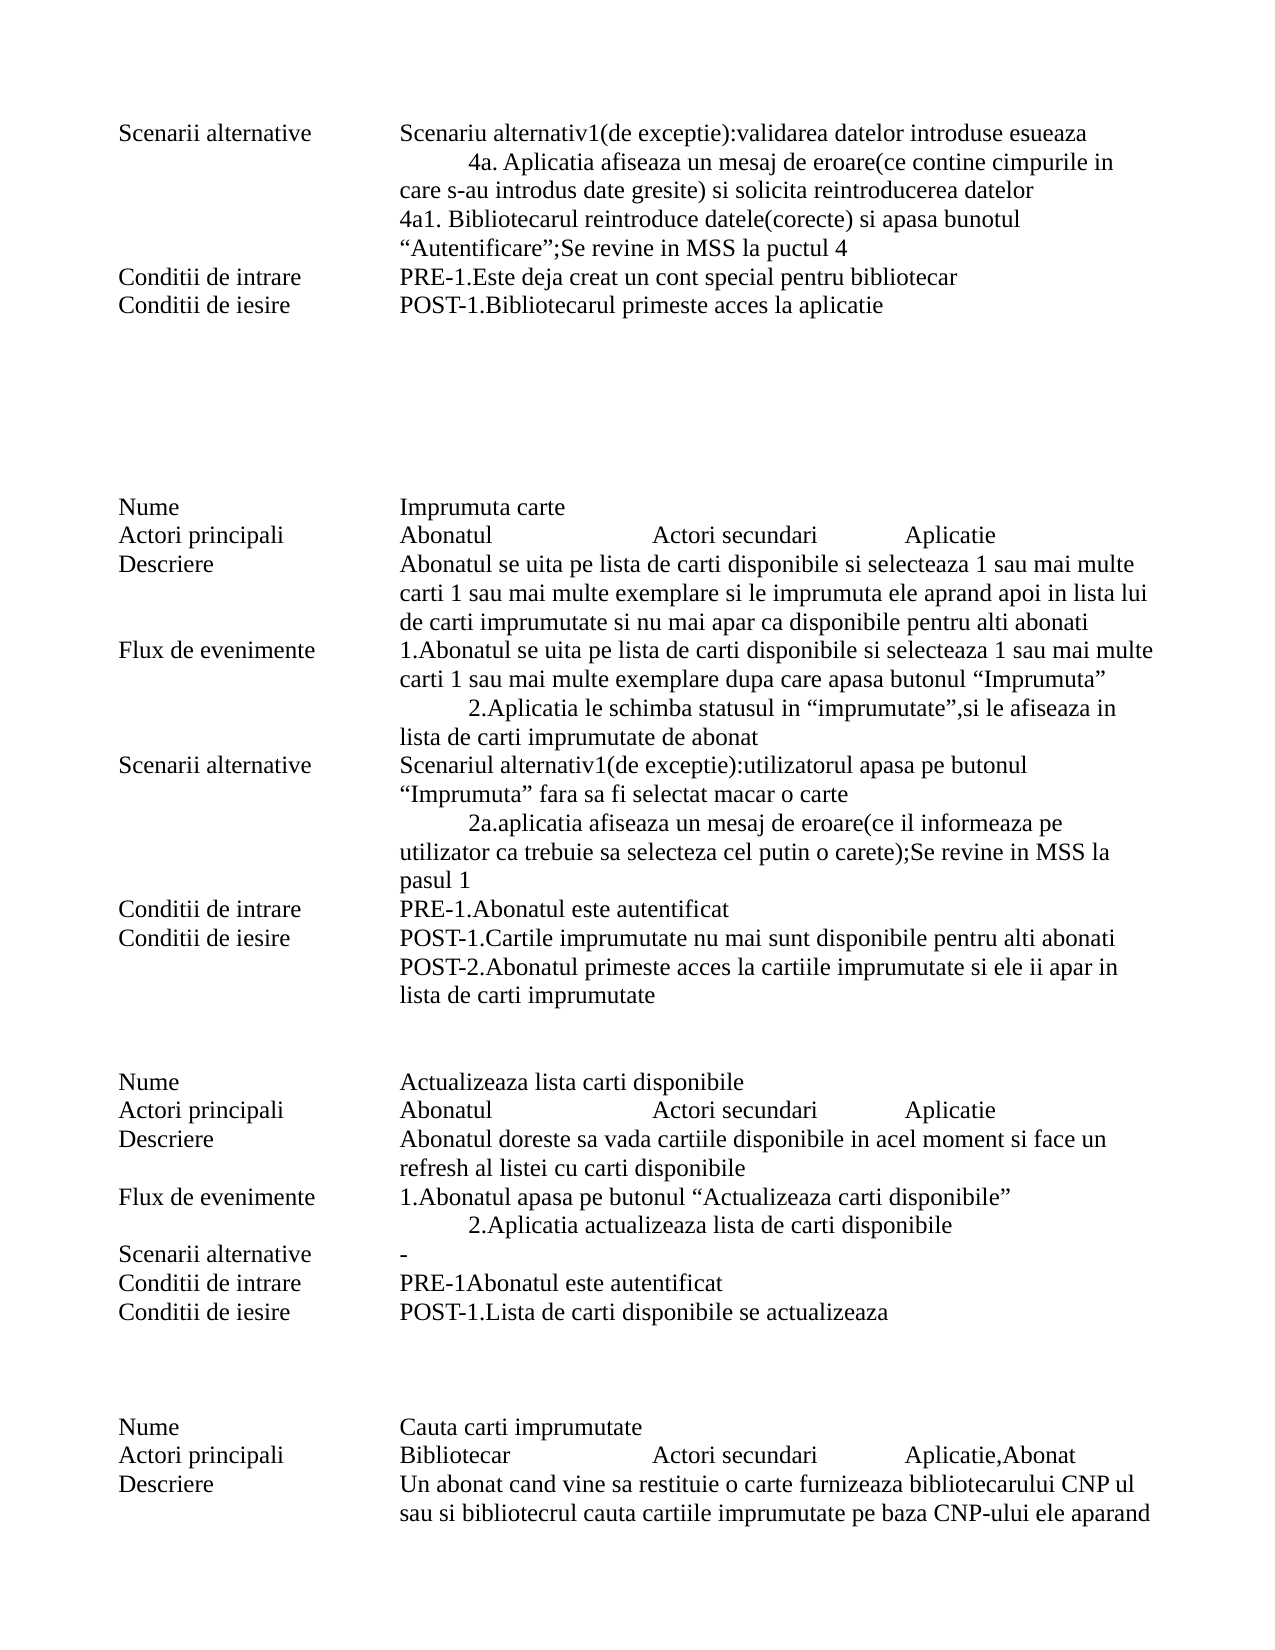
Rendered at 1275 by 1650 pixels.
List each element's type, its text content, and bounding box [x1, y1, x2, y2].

table_cell Conditii de intrare [118, 1268, 399, 1297]
table_header Actualizeaza lista carti disponibile [399, 1067, 1157, 1096]
table_cell PRE-1.Este deja creat un cont special pentru bibliotecar [399, 262, 1157, 291]
table_cell Abonatul [399, 521, 652, 549]
table_cell 1.Abonatul apasa pe butonul “Actualizeaza carti disponibile” 2.Aplicatia actualizeaza lista de carti disponibile [399, 1182, 1157, 1239]
table_cell Scenariu alternativ1(de exceptie):validarea datelor introduse esueaza 4a. Aplicatia afiseaza un mesaj de eroare(ce contine cimpurile in care s-au introdus date gresite) si solicita reintroducerea datelor 4a1. Bibliotecarul reintroduce datele(corecte) si apasa bunotul “Autentificare”;Se revine in MSS la puctul 4 [399, 118, 1157, 262]
table_cell Descriere [118, 1469, 399, 1527]
table_cell Scenarii alternative [118, 118, 399, 262]
table_cell Conditii de intrare [118, 894, 399, 923]
table_cell Aplicatie [904, 1096, 1157, 1124]
table_cell Actori secundari [652, 1441, 904, 1469]
table_cell POST-1.Bibliotecarul primeste acces la aplicatie [399, 291, 1157, 319]
table_cell Aplicatie [904, 521, 1157, 549]
table_cell Actori secundari [652, 1096, 904, 1124]
table_cell Scenariul alternativ1(de exceptie):utilizatorul apasa pe butonul “Imprumuta” fara sa fi selectat macar o carte 2a.aplicatia afiseaza un mesaj de eroare(ce il informeaza pe utilizator ca trebuie sa selecteza cel putin o carete);Se revine in MSS la pasul 1 [399, 751, 1157, 894]
table_cell 1.Abonatul se uita pe lista de carti disponibile si selecteaza 1 sau mai multe carti 1 sau mai multe exemplare dupa care apasa butonul “Imprumuta” 2.Aplicatia le schimba statusul in “imprumutate”,si le afiseaza in lista de carti imprumutate de abonat [399, 636, 1157, 751]
table_cell Conditii de iesire [118, 1297, 399, 1326]
table_cell PRE-1Abonatul este autentificat [399, 1268, 1157, 1297]
table_cell POST-1.Lista de carti disponibile se actualizeaza [399, 1297, 1157, 1326]
table_cell PRE-1.Abonatul este autentificat [399, 894, 1157, 923]
table_cell Actori secundari [652, 521, 904, 549]
table_header Imprumuta carte [399, 492, 1157, 521]
table_cell Descriere [118, 549, 399, 636]
table_cell - [399, 1239, 1157, 1268]
table_cell Flux de evenimente [118, 636, 399, 751]
table_header Cauta carti imprumutate [399, 1412, 1157, 1441]
table_cell Descriere [118, 1124, 399, 1182]
table_cell Abonatul doreste sa vada cartiile disponibile in acel moment si face un refresh al listei cu carti disponibile [399, 1124, 1157, 1182]
table_cell Abonatul [399, 1096, 652, 1124]
table_cell Conditii de iesire [118, 291, 399, 319]
table_cell Scenarii alternative [118, 1239, 399, 1268]
table_cell Actori principali [118, 1441, 399, 1469]
table_cell Aplicatie,Abonat [904, 1441, 1157, 1469]
table_cell Un abonat cand vine sa restituie o carte furnizeaza bibliotecarului CNP ul sau si bibliotecrul cauta cartiile imprumutate pe baza CNP-ului ele aparand [399, 1469, 1157, 1527]
table_cell POST-1.Cartile imprumutate nu mai sunt disponibile pentru alti abonati POST-2.Abonatul primeste acces la cartiile imprumutate si ele ii apar in lista de carti imprumutate [399, 923, 1157, 1009]
table_cell Actori principali [118, 521, 399, 549]
table_cell Conditii de iesire [118, 923, 399, 1009]
table_cell Conditii de intrare [118, 262, 399, 291]
table_cell Actori principali [118, 1096, 399, 1124]
table_header Nume [118, 1067, 399, 1096]
table_cell Bibliotecar [399, 1441, 652, 1469]
table_header Nume [118, 492, 399, 521]
table_cell Flux de evenimente [118, 1182, 399, 1239]
table_cell Abonatul se uita pe lista de carti disponibile si selecteaza 1 sau mai multe carti 1 sau mai multe exemplare si le imprumuta ele aprand apoi in lista lui de carti imprumutate si nu mai apar ca disponibile pentru alti abonati [399, 549, 1157, 636]
table_header Nume [118, 1412, 399, 1441]
table_cell Scenarii alternative [118, 751, 399, 894]
